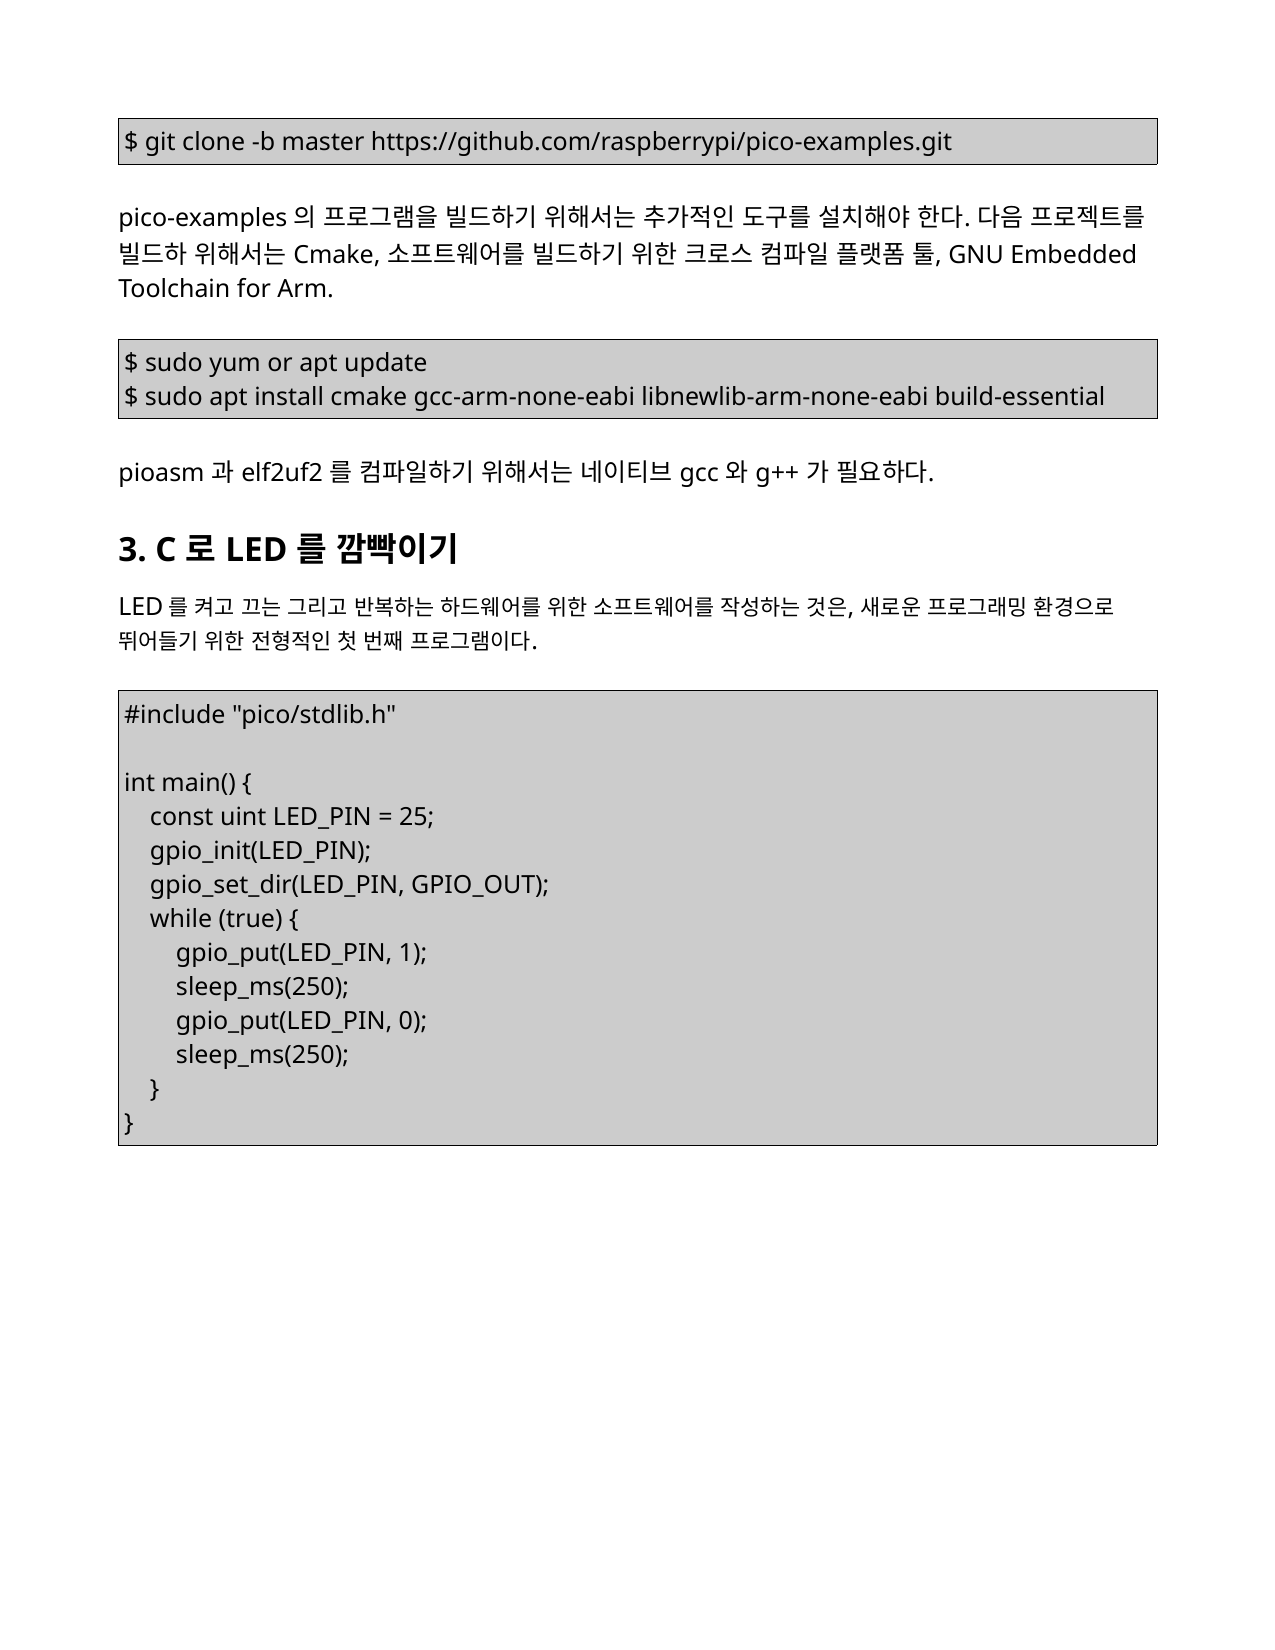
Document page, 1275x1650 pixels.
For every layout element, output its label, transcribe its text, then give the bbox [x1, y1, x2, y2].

table_header #include "pico/stdlib.h" int main() { const uint LED_PIN = 25; gpio_init(LED_PIN); gpio_set_dir(LED_PIN, GPIO_OUT); while (true) { gpio_put(LED_PIN, 1); sleep_ms(250); gpio_put(LED_PIN, 0); sleep_ms(250); } } [119, 691, 1157, 1145]
text 3. C 로 LED 를 깜빡이기 [118, 523, 1157, 571]
text pico-examples 의 프로그램을 빌드하기 위해서는 추가적인 도구를 설치해야 한다. 다음 프로젝트를 빌드하 위해서는 Cmake, 소프트웨어를 빌드하기 위한 크로스 컴파일 플랫폼 툴, GNU Embedded Toolchain for Arm. [118, 198, 1157, 304]
table_header $ git clone -b master https://github.com/raspberrypi/pico-examples.git [119, 119, 1157, 164]
text LED를 켜고 끄는 그리고 반복하는 하드웨어를 위한 소프트웨어를 작성하는 것은, 새로운 프로그래밍 환경으로 뛰어들기 위한 전형적인 첫 번째 프로그램이다. [118, 588, 1157, 656]
table_header $ sudo yum or apt update $ sudo apt install cmake gcc-arm-none-eabi libnewlib-arm-none-eabi build-essential [119, 340, 1157, 418]
text pioasm 과 elf2uf2 를 컴파일하기 위해서는 네이티브 gcc 와 g++ 가 필요하다. [118, 452, 1157, 489]
